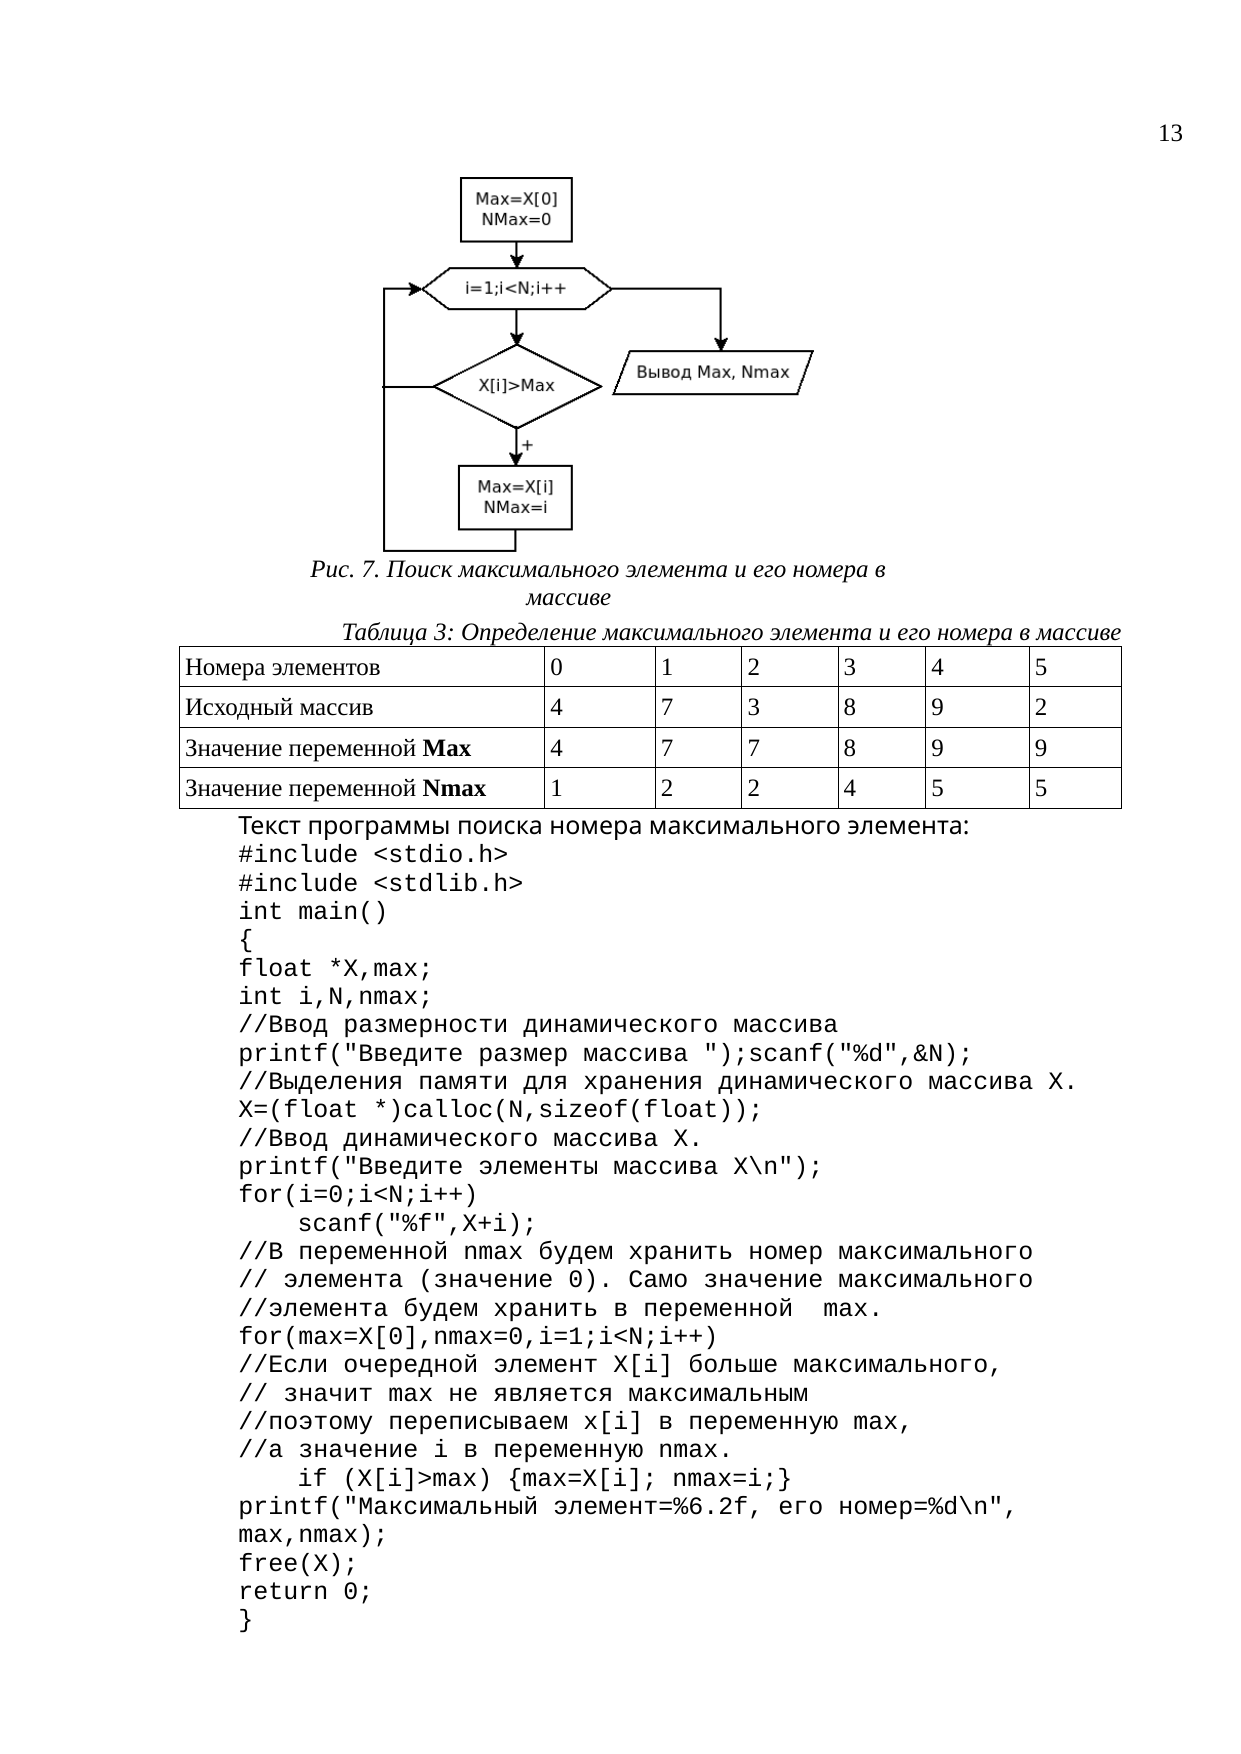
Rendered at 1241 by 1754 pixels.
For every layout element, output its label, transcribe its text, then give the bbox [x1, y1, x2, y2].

text #include <stdlib.h> [238, 870, 1121, 899]
text //В переменной nmax будем хранить номер максимального [238, 1239, 1121, 1267]
table_cell 8 [839, 728, 925, 767]
text { [238, 927, 1121, 955]
text if (X[i]>max) {max=X[i]; nmax=i;} [238, 1465, 1121, 1494]
text //Ввод размерности динамического массива [238, 1012, 1121, 1040]
table_cell 2 [1030, 687, 1121, 727]
table_header 1 [656, 647, 741, 686]
text free(X); [238, 1550, 1121, 1579]
text //а значение i в переменную nmax. [238, 1437, 1121, 1465]
text //элемента будем хранить в переменной max. [238, 1295, 1121, 1324]
text // значит max не является максимальным [238, 1380, 1121, 1409]
table_header 0 [545, 647, 655, 686]
text return 0; [238, 1579, 1121, 1607]
text //Выделения памяти для хранения динамического массива X. [238, 1069, 1121, 1097]
table_header Номера элементов [180, 647, 544, 686]
table_cell Значение переменной Nmax [180, 768, 544, 808]
table_cell 4 [839, 768, 925, 808]
text int i,N,nmax; [238, 984, 1121, 1012]
text for(max=X[0],nmax=0,i=1;i<N;i++) [238, 1324, 1121, 1352]
table_header 2 [742, 647, 838, 686]
table_header 4 [926, 647, 1029, 686]
table_cell 7 [656, 728, 741, 767]
text //поэтому переписываем x[i] в переменную max, [238, 1409, 1121, 1437]
table_cell 9 [926, 687, 1029, 727]
text Текст программы поиска номера максимального элемента: [179, 809, 1121, 842]
text printf("Введите размер массива ");scanf("%d",&N); [238, 1040, 1121, 1069]
table_cell 5 [926, 768, 1029, 808]
table_cell 7 [742, 728, 838, 767]
table_cell 2 [656, 768, 741, 808]
table_cell 5 [1030, 768, 1121, 808]
text printf("Максимальный элемент=%6.2f, его номер=%d\n", max,nmax); [238, 1494, 1121, 1550]
text printf("Введите элементы массива Х\n"); [238, 1154, 1121, 1182]
table_cell 2 [742, 768, 838, 808]
text scanf("%f",X+i); [238, 1210, 1121, 1239]
text Таблица 3: Определение максимального элемента и его номера в массиве [179, 617, 1121, 646]
table_cell Исходный массив [180, 687, 544, 727]
table_cell 9 [926, 728, 1029, 767]
table_header 5 [1030, 647, 1121, 686]
table_cell 7 [656, 687, 741, 727]
table_cell 4 [545, 728, 655, 767]
text } [238, 1607, 1121, 1635]
table_cell Значение переменной Max [180, 728, 544, 767]
text float *X,max; [238, 955, 1121, 984]
picture [381, 177, 815, 554]
text Рис. 7. Поиск максимального элемента и его номера в массиве [238, 554, 899, 611]
table_cell 9 [1030, 728, 1121, 767]
text int main() [238, 899, 1121, 927]
text //Ввод динамического массива Х. [238, 1125, 1121, 1154]
text X=(float *)calloc(N,sizeof(float)); [238, 1097, 1121, 1125]
text #include <stdio.h> [238, 842, 1121, 870]
table_cell 4 [545, 687, 655, 727]
text // элемента (значение 0). Само значение максимального [238, 1267, 1121, 1295]
table_cell 1 [545, 768, 655, 808]
table_header 3 [839, 647, 925, 686]
text //Если очередной элемент X[i] больше максимального, [238, 1352, 1121, 1380]
table_cell 8 [839, 687, 925, 727]
table_cell 3 [742, 687, 838, 727]
text for(i=0;i<N;i++) [238, 1182, 1121, 1210]
